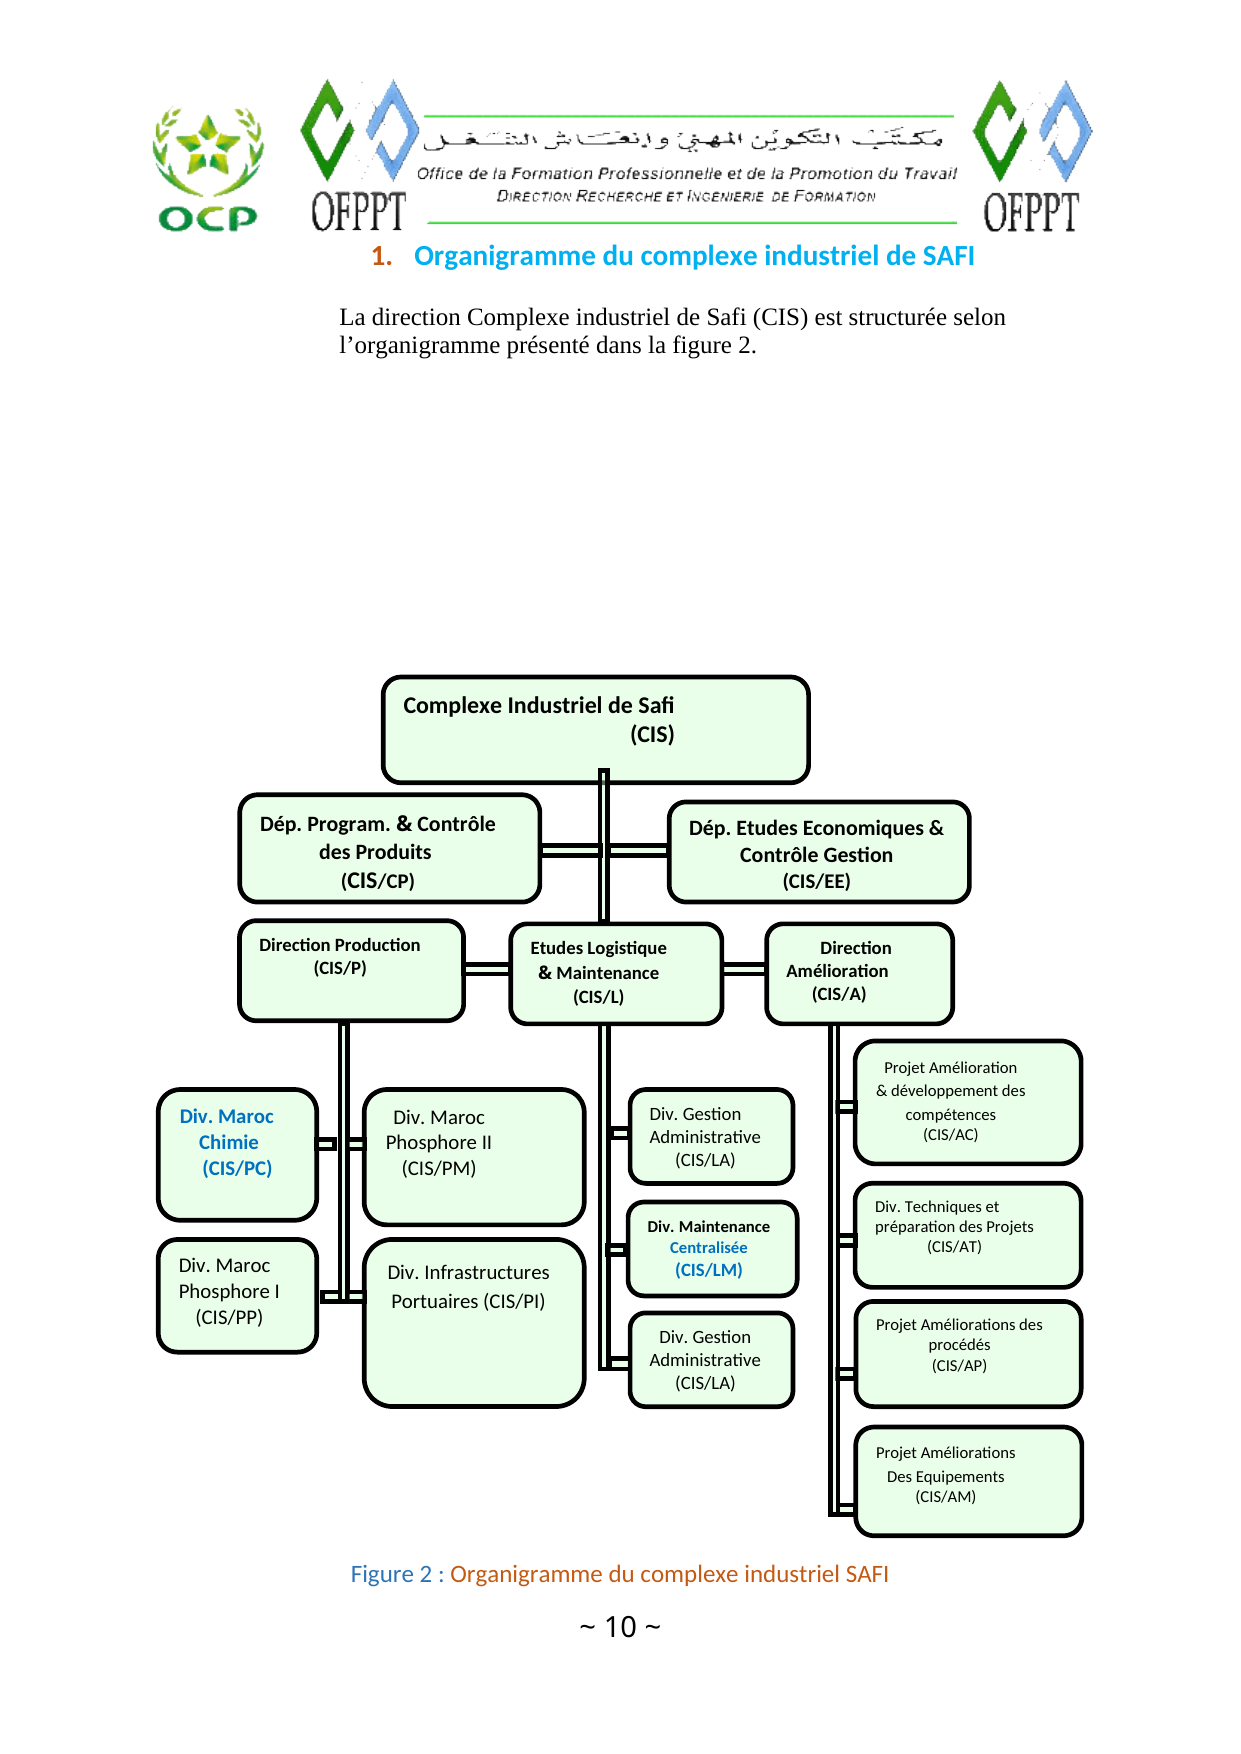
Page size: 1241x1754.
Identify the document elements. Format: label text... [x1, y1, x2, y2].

list La direction Complexe industriel de Safi (CIS) est structurée selon l’organigramme présenté dans la figure 2. [339, 302, 1093, 359]
list Organigramme du complexe industriel de SAFI [370, 237, 1093, 273]
text Figure 2 : Organigramme du complexe industriel SAFI [148, 1561, 1093, 1588]
